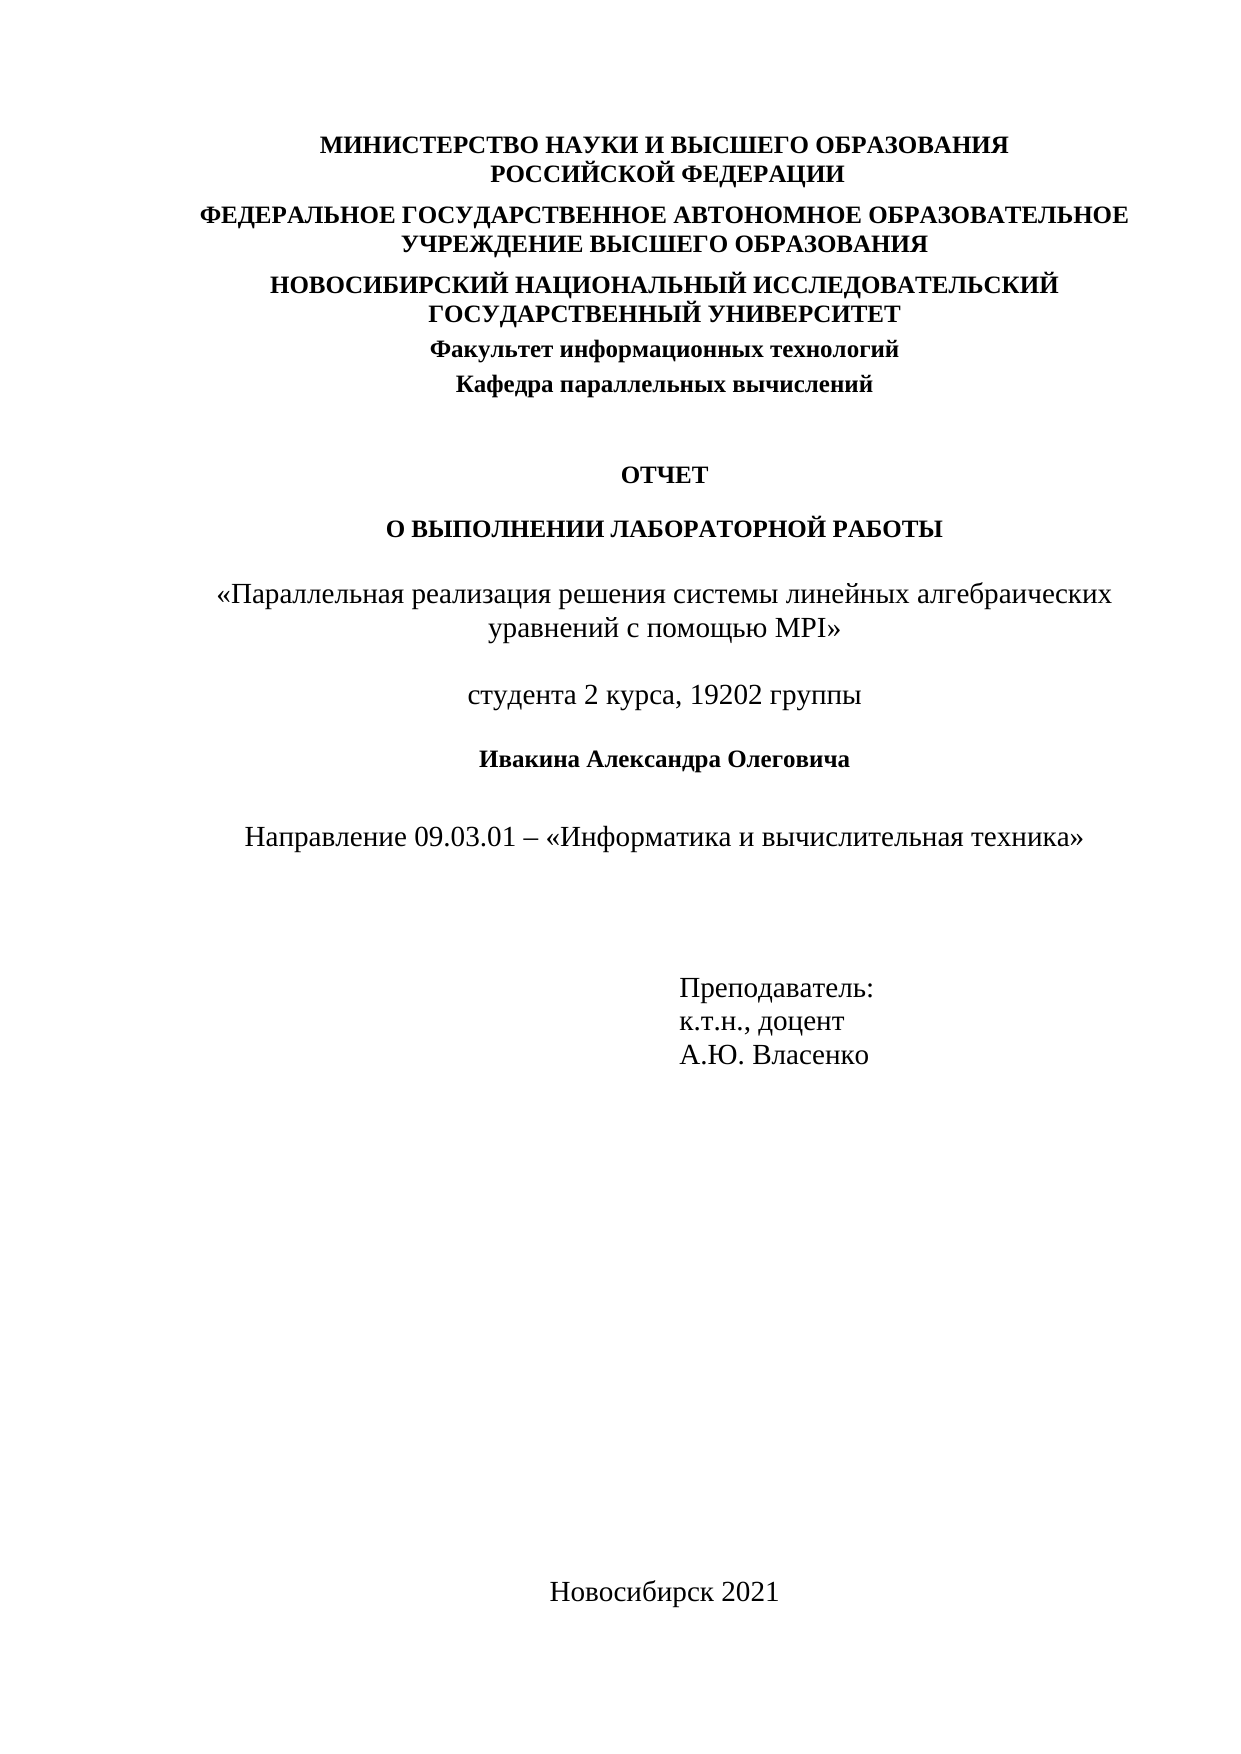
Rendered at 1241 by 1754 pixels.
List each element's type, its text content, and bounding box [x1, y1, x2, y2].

text ОТЧЕТ [177, 460, 1152, 489]
text А.Ю. Власенко [620, 1037, 1152, 1071]
text Направление 09.03.01 – «Информатика и вычислительная техника» [177, 819, 1152, 852]
text НОВОСИБИРСКИЙ НАЦИОНАЛЬНЫЙ ИССЛЕДОВАТЕЛЬСКИЙ ГОСУДАРСТВЕННЫЙ УНИВЕРСИТЕТ [177, 271, 1152, 328]
text Кафедра параллельных вычислений [177, 369, 1152, 398]
text к.т.н., доцент [620, 1003, 1152, 1037]
text «Параллельная реализация решения системы линейных алгебраических уравнений с помощью MPI» [177, 576, 1152, 643]
text МИНИСТЕРСТВО НАУКИ И ВЫСШЕГО ОБРАЗОВАНИЯ РОССИЙСКОЙ ФЕДЕРАЦИИ [177, 131, 1152, 188]
text Преподаватель: [620, 970, 1152, 1003]
text студента 2 курса, 19202 группы [177, 677, 1152, 711]
text Новосибирск 2021 [177, 1574, 1152, 1607]
text Ивакина Александра Олеговича [177, 744, 1152, 773]
text Факультет информационных технологий [177, 334, 1152, 363]
text ФЕДЕРАЛЬНОЕ ГОСУДАРСТВЕННОЕ АВТОНОМНОЕ ОБРАЗОВАТЕЛЬНОЕ УЧРЕЖДЕНИЕ ВЫСШЕГО ОБРАЗОВАНИЯ [177, 201, 1152, 258]
text О ВЫПОЛНЕНИИ ЛАБОРАТОРНОЙ РАБОТЫ [177, 514, 1152, 543]
